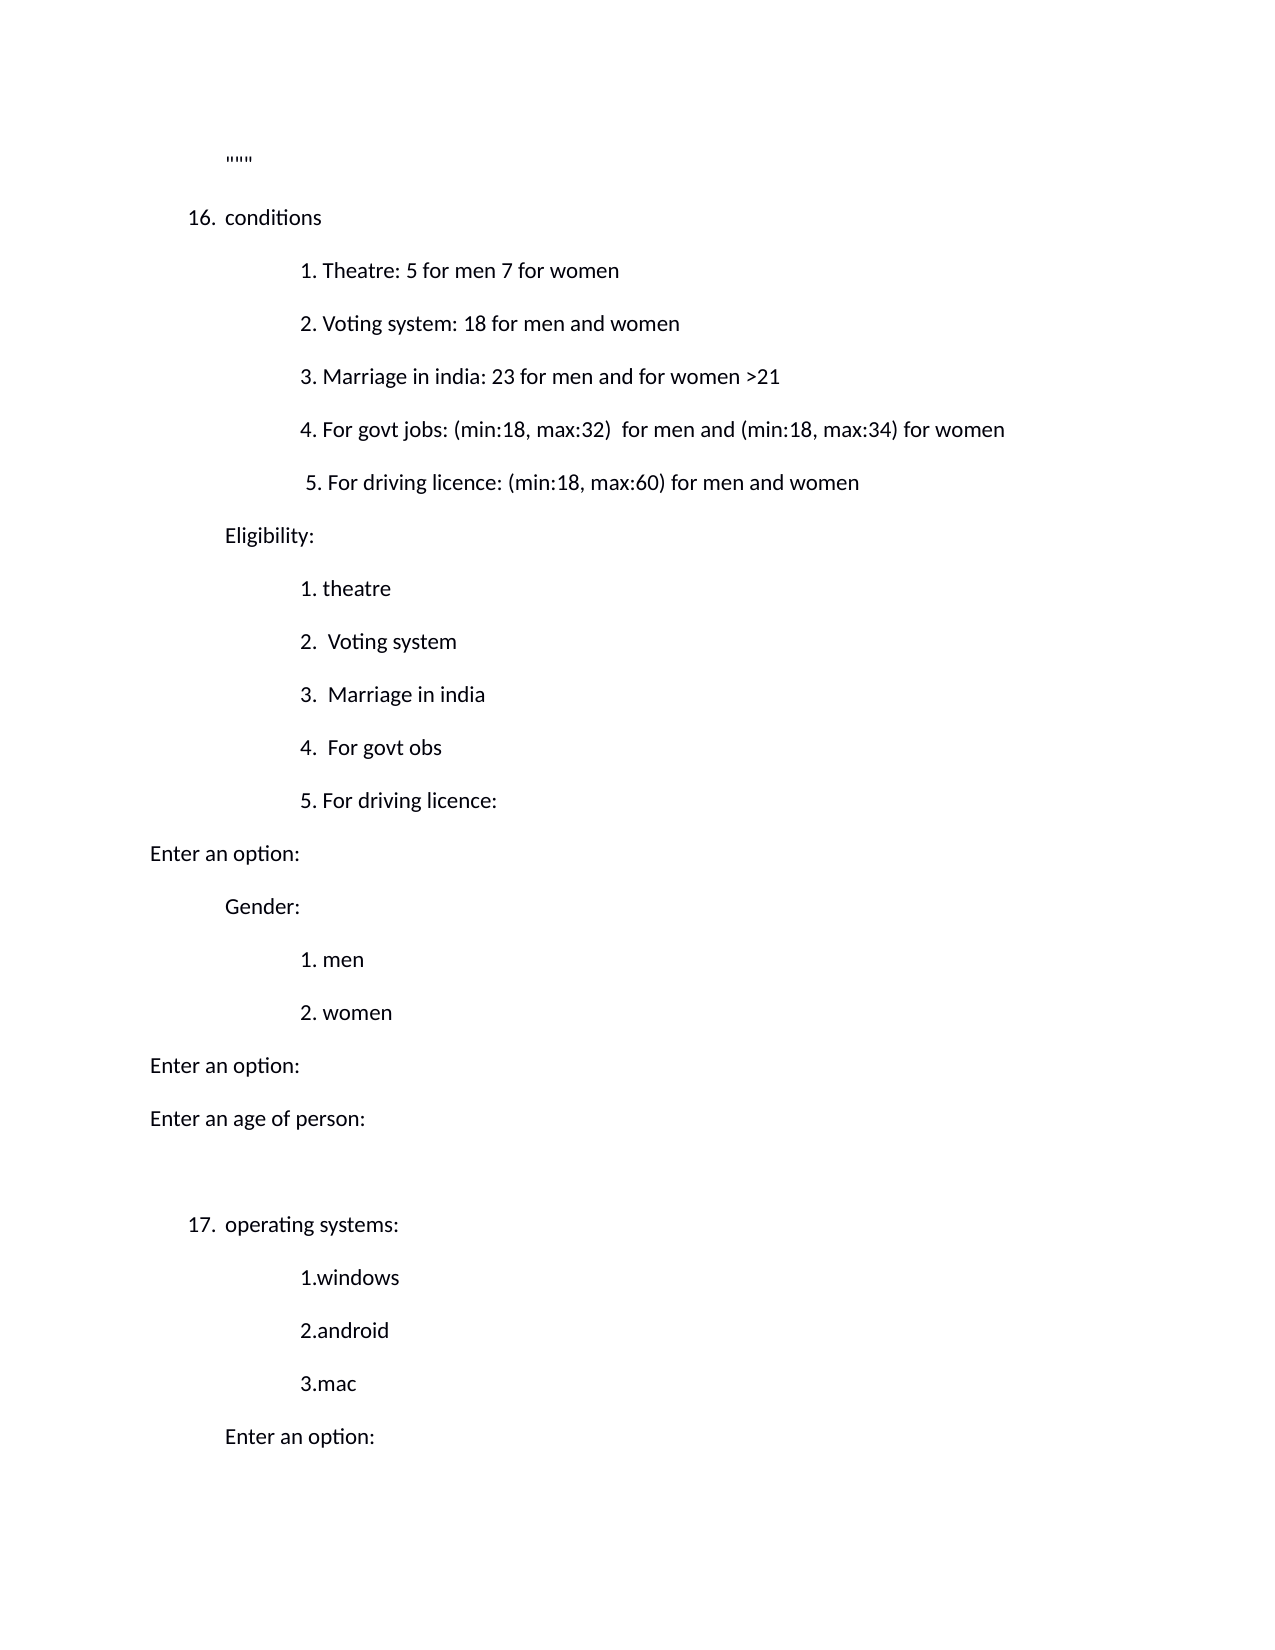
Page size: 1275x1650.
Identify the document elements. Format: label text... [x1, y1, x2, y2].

list operating systems: [187, 1210, 1125, 1238]
text 2. women [150, 998, 1125, 1026]
text Eligibility: [225, 521, 1125, 549]
list conditions [187, 203, 1125, 231]
text 5. For driving licence: (min:18, max:60) for men and women [225, 468, 1125, 496]
text 1.windows [225, 1263, 1125, 1291]
text Enter an option: [150, 1051, 1125, 1079]
text Enter an option: [150, 839, 1125, 867]
text """ [225, 150, 1125, 178]
text 3. Marriage in india [150, 680, 1125, 708]
text Enter an age of person: [150, 1104, 1125, 1132]
text 4. For govt jobs: (min:18, max:32) for men and (min:18, max:34) for women [225, 415, 1125, 443]
text 3. Marriage in india: 23 for men and for women >21 [225, 362, 1125, 390]
text 2.android [225, 1316, 1125, 1344]
text 1. Theatre: 5 for men 7 for women [300, 256, 1125, 284]
text 4. For govt obs [150, 733, 1125, 761]
text Gender: [150, 892, 1125, 920]
text 1. men [150, 945, 1125, 973]
text 2. Voting system [150, 627, 1125, 655]
text 5. For driving licence: [150, 786, 1125, 814]
text 2. Voting system: 18 for men and women [225, 309, 1125, 337]
text Enter an option: [225, 1422, 1125, 1451]
text 3.mac [225, 1369, 1125, 1397]
text 1. theatre [225, 574, 1125, 602]
